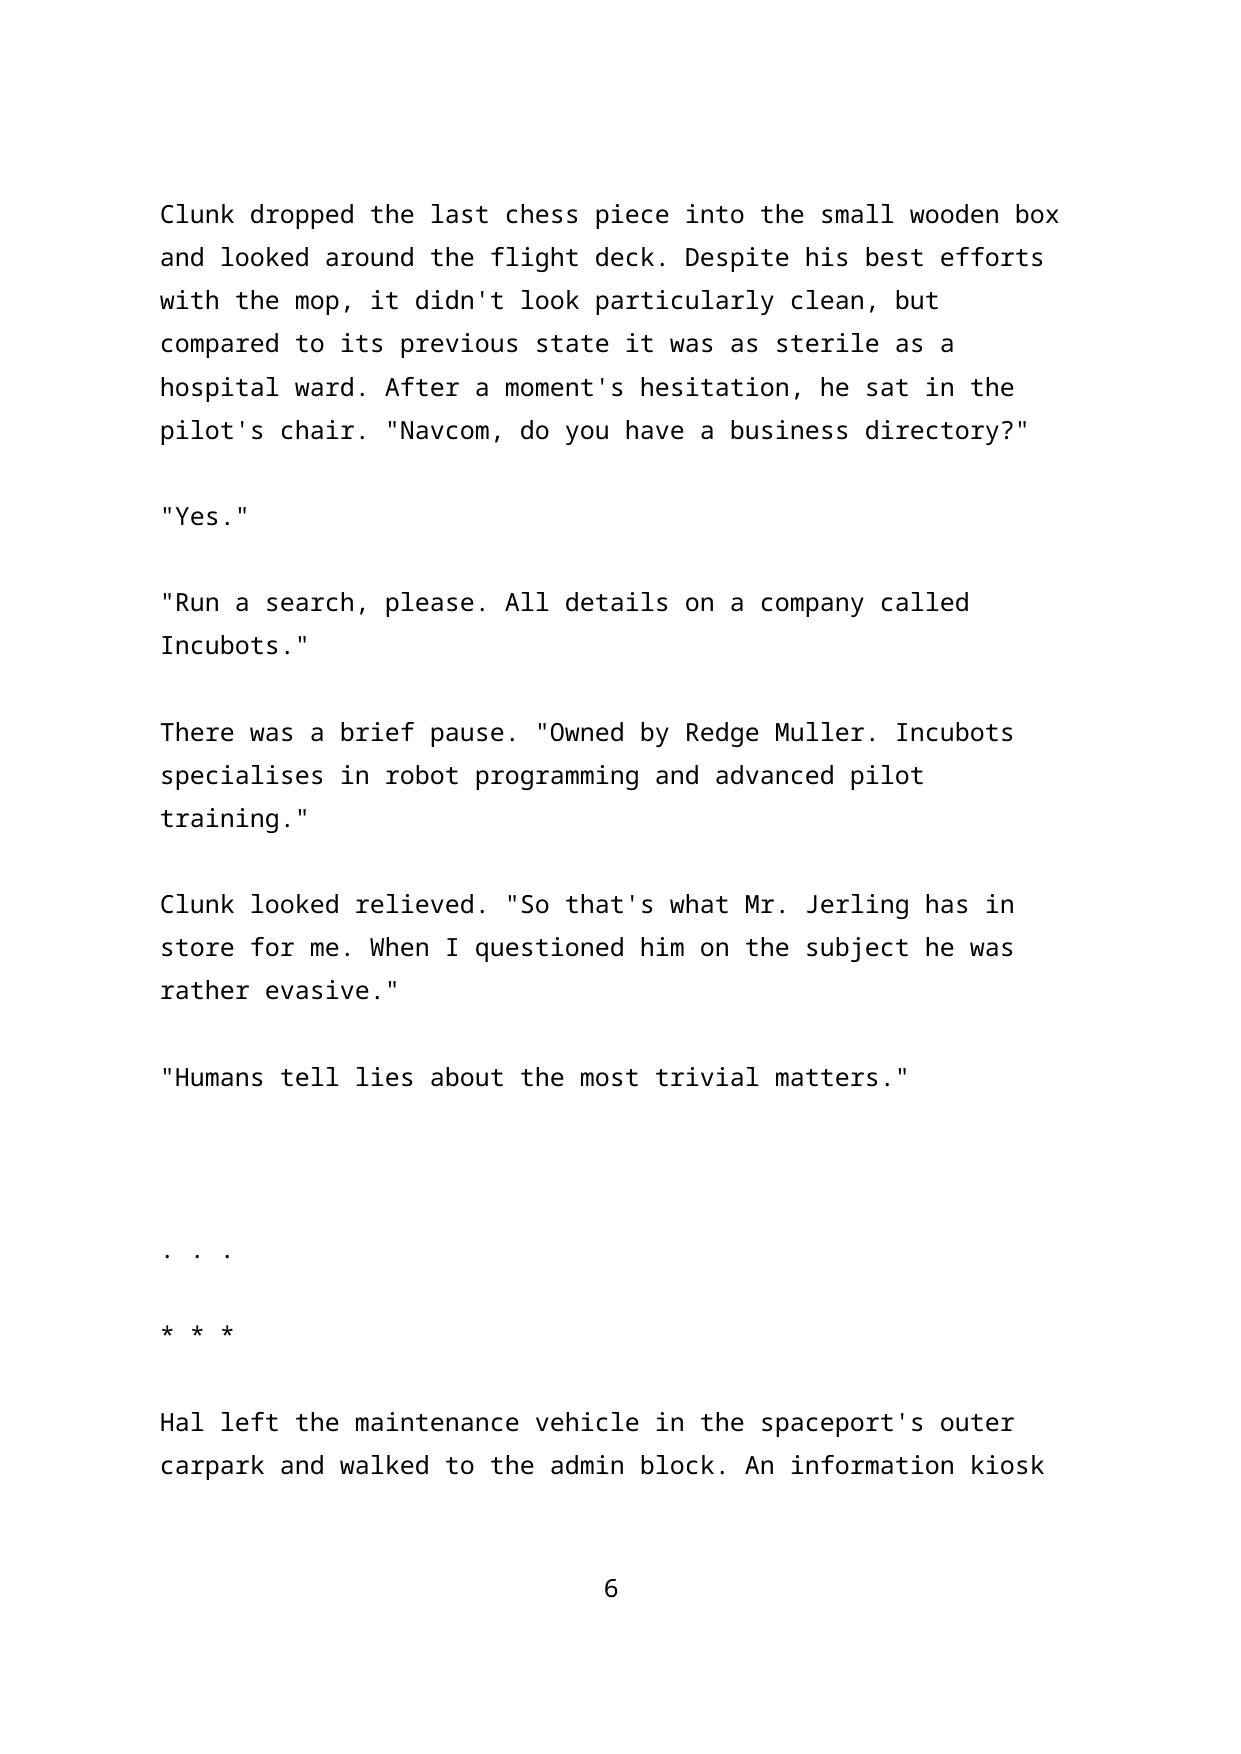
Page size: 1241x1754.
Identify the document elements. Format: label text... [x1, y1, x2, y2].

text Hal left the maintenance vehicle in the spaceport's outer carpark and walked to the admin block. An information kiosk [159, 1396, 1063, 1483]
text "Run a search, please. All details on a company called Incubots." [159, 577, 1063, 663]
text * * * [159, 1310, 1063, 1353]
text There was a brief pause. "Owned by Redge Muller. Incubots specialises in robot programming and advanced pilot training." [159, 706, 1063, 836]
text Clunk looked relieved. "So that's what Mr. Jerling has in store for me. When I questioned him on the subject he was rather evasive." [159, 879, 1063, 1008]
text "Yes." [159, 491, 1063, 534]
text . . . [159, 1224, 1063, 1267]
text Clunk dropped the last chess piece into the small wooden box and looked around the flight deck. Despite his best efforts with the mop, it didn't look particularly clean, but compared to its previous state it was as sterile as a hospital ward. After a moment's hesitation, he sat in the pilot's chair. "Navcom, do you have a business directory?" [159, 189, 1063, 448]
text "Humans tell lies about the most trivial matters." [159, 1051, 1063, 1094]
